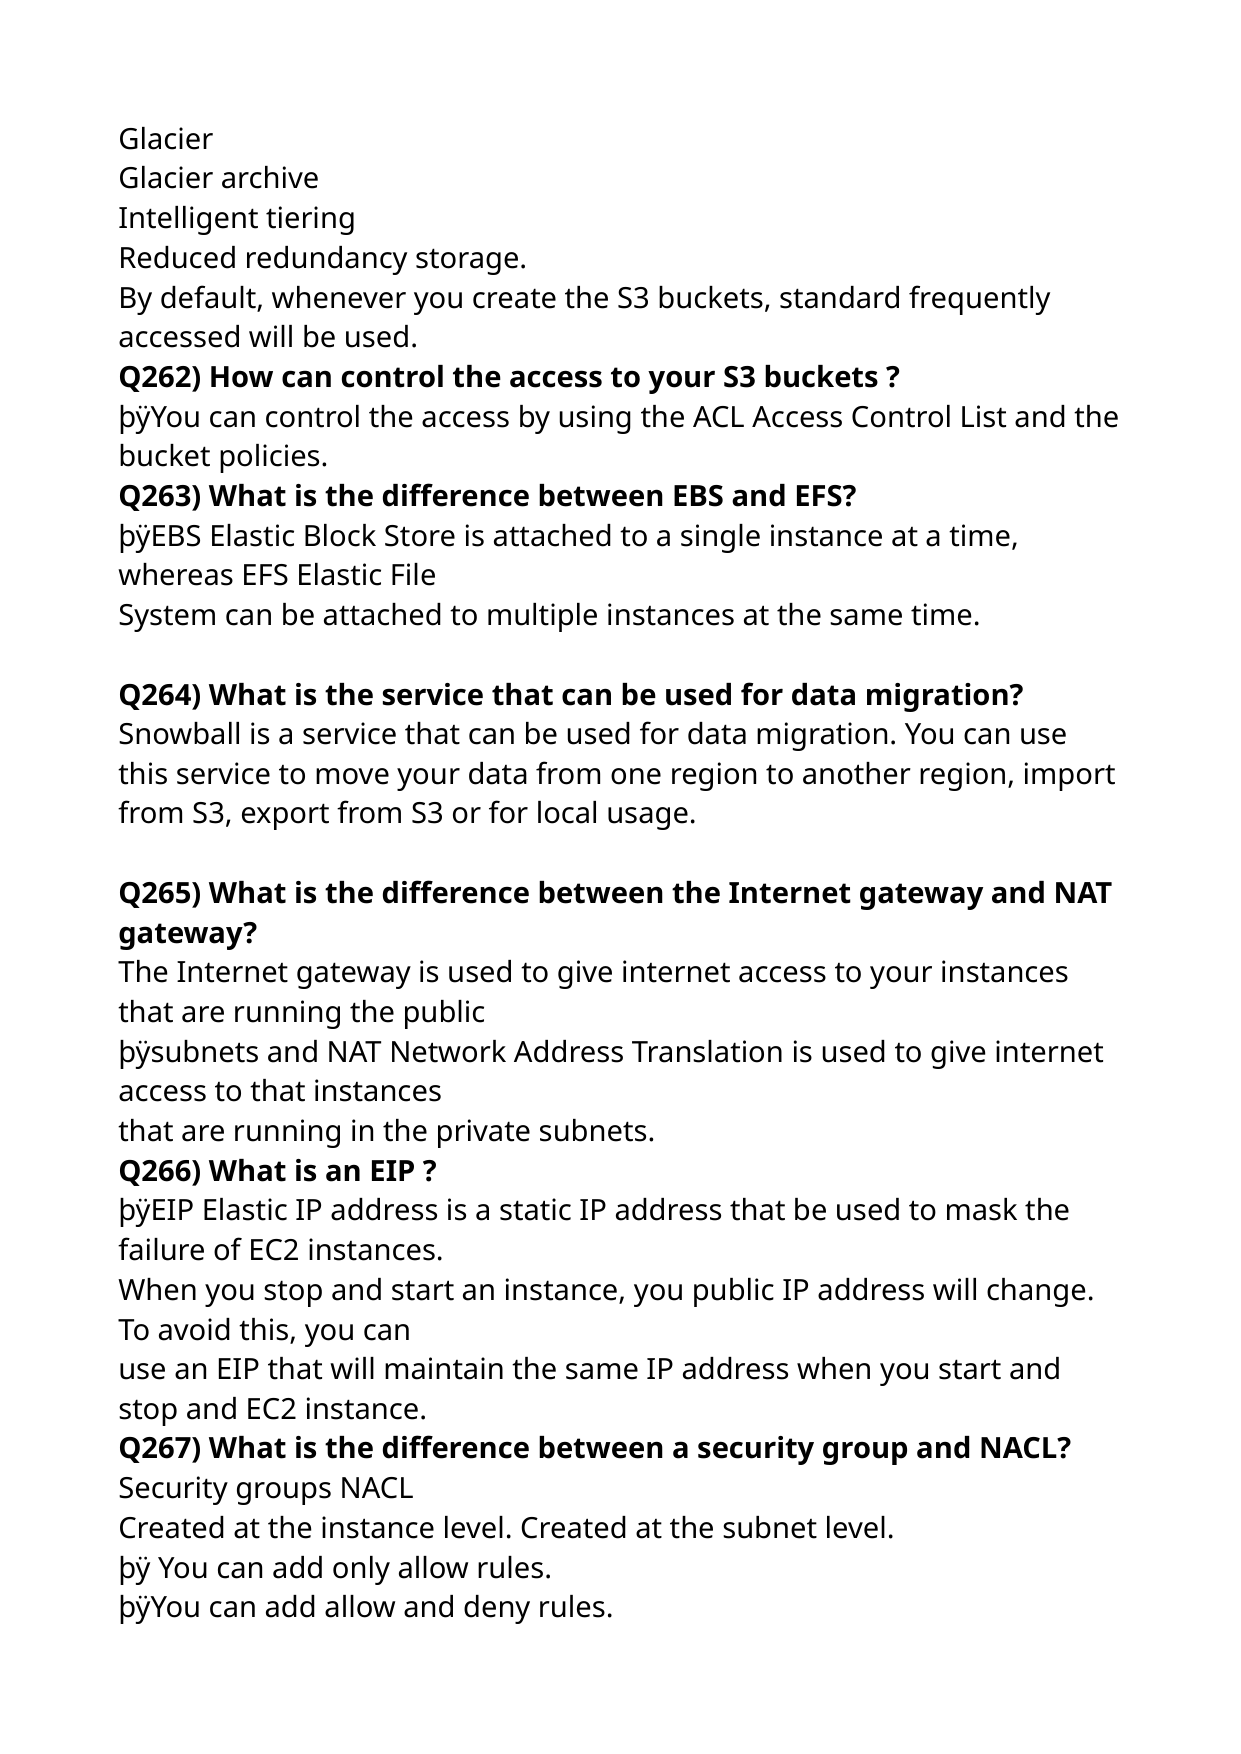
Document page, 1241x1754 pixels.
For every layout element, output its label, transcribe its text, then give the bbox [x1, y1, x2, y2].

text use an EIP that will maintain the same IP address when you start and stop and EC2 instance. [118, 1348, 1122, 1428]
text þÿsubnets and NAT Network Address Translation is used to give internet access to that instances [118, 1031, 1122, 1110]
text Glacier [118, 118, 1122, 158]
text Glacier archive [118, 158, 1122, 197]
text System can be attached to multiple instances at the same time. [118, 594, 1122, 634]
text Q262) How can control the access to your S3 buckets ? [118, 356, 1122, 396]
text þÿEBS Elastic Block Store is attached to a single instance at a time, whereas EFS Elastic File [118, 515, 1122, 594]
text that are running in the private subnets. [118, 1110, 1122, 1150]
text The Internet gateway is used to give internet access to your instances that are running the public [118, 952, 1122, 1031]
text þÿEIP Elastic IP address is a static IP address that be used to mask the failure of EC2 instances. [118, 1190, 1122, 1269]
text Q265) What is the difference between the Internet gateway and NAT gateway? [118, 872, 1122, 952]
text Q266) What is an EIP ? [118, 1150, 1122, 1190]
text Snowball is a service that can be used for data migration. You can use this service to move your data from one region to another region, import from S3, export from S3 or for local usage. [118, 713, 1122, 832]
text þÿ You can add only allow rules. [118, 1547, 1122, 1587]
text Q267) What is the difference between a security group and NACL? [118, 1428, 1122, 1467]
text When you stop and start an instance, you public IP address will change. To avoid this, you can [118, 1269, 1122, 1348]
text þÿYou can control the access by using the ACL Access Control List and the bucket policies. [118, 396, 1122, 475]
text Security groups NACL [118, 1467, 1122, 1507]
text þÿYou can add allow and deny rules. [118, 1587, 1122, 1626]
text Intelligent tiering [118, 197, 1122, 237]
text Reduced redundancy storage. [118, 237, 1122, 277]
text By default, whenever you create the S3 buckets, standard frequently accessed will be used. [118, 277, 1122, 356]
text Q264) What is the service that can be used for data migration? [118, 674, 1122, 713]
text Q263) What is the difference between EBS and EFS? [118, 475, 1122, 515]
text Created at the instance level. Created at the subnet level. [118, 1507, 1122, 1547]
